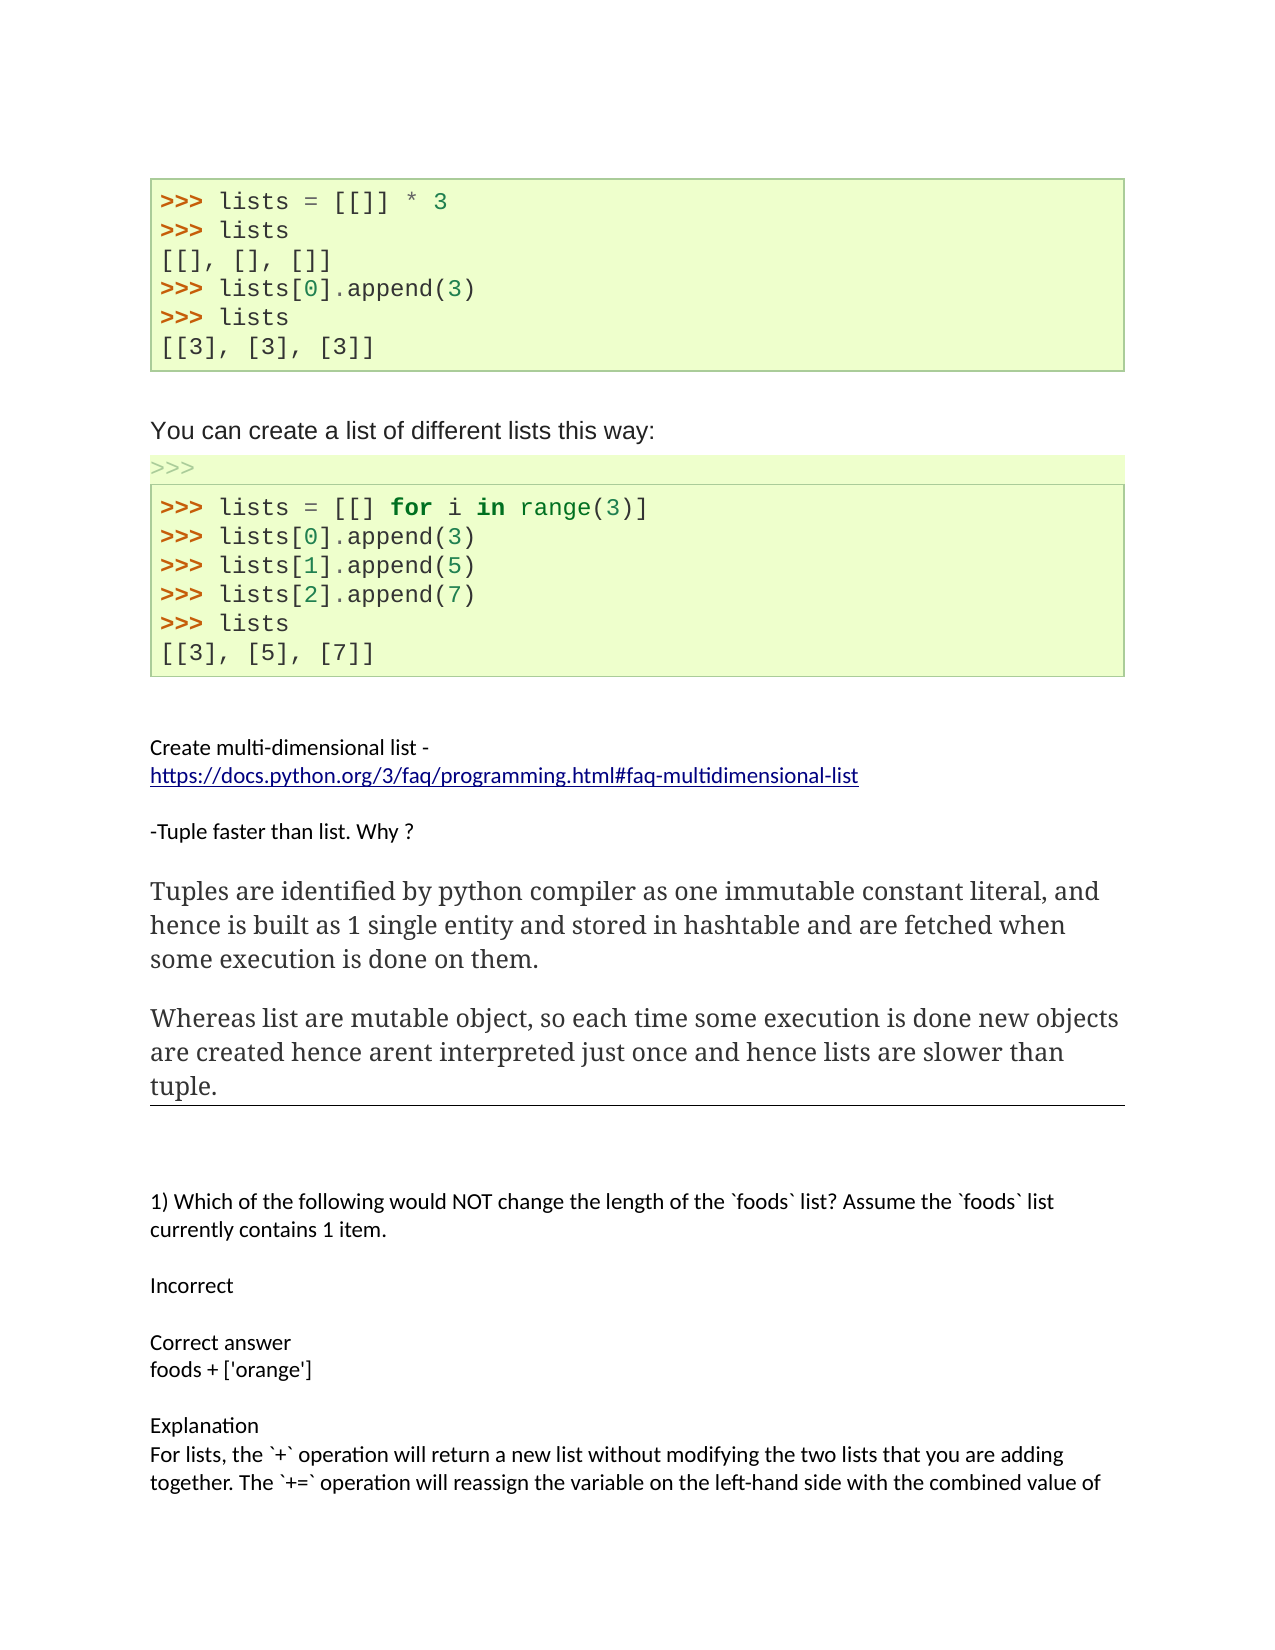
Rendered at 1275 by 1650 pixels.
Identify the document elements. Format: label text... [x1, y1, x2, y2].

text >>> lists = [[]] * 3 [152, 180, 1123, 207]
text Incorrect [150, 1272, 1125, 1299]
text Explanation [150, 1412, 1125, 1440]
text [[3], [5], [7]] [152, 628, 1123, 676]
text >>> lists[1].append(5) [152, 542, 1123, 571]
text >>> lists [152, 599, 1123, 628]
text Tuples are identified by python compiler as one immutable constant literal, and hence is built as 1 single entity and stored in hashtable and are fetched when some execution is done on them. [150, 873, 1125, 976]
text For lists, the `+` operation will return a new list without modifying the two lists that you are adding together. The `+=` operation will reassign the variable on the left-hand side with the combined value of [150, 1440, 1125, 1496]
text >>> lists [152, 207, 1123, 236]
text Create multi-dimensional list - [150, 733, 1125, 761]
text foods + ['orange'] [150, 1356, 1125, 1384]
text -Tuple faster than list. Why ? [150, 817, 1125, 845]
text >>> lists[2].append(7) [152, 571, 1123, 599]
text Whereas list are mutable object, so each time some execution is done new objects are created hence arent interpreted just once and hence lists are slower than tuple. [150, 1001, 1125, 1105]
text >>> lists [152, 294, 1123, 323]
text 1) Which of the following would NOT change the length of the `foods` list? Assume the `foods` list currently contains 1 item. [150, 1187, 1125, 1243]
text [[], [], []] [152, 236, 1123, 265]
text >>> [150, 455, 1125, 484]
text Correct answer [150, 1328, 1125, 1356]
text >>> lists[0].append(3) [152, 513, 1123, 542]
text https://docs.python.org/3/faq/programming.html#faq-multidimensional-list [150, 761, 1125, 789]
text >>> lists = [[] for i in range(3)] [152, 485, 1123, 513]
text You can create a list of different lists this way: [150, 410, 1125, 445]
text [[3], [3], [3]] [152, 323, 1123, 370]
text >>> lists[0].append(3) [152, 265, 1123, 294]
